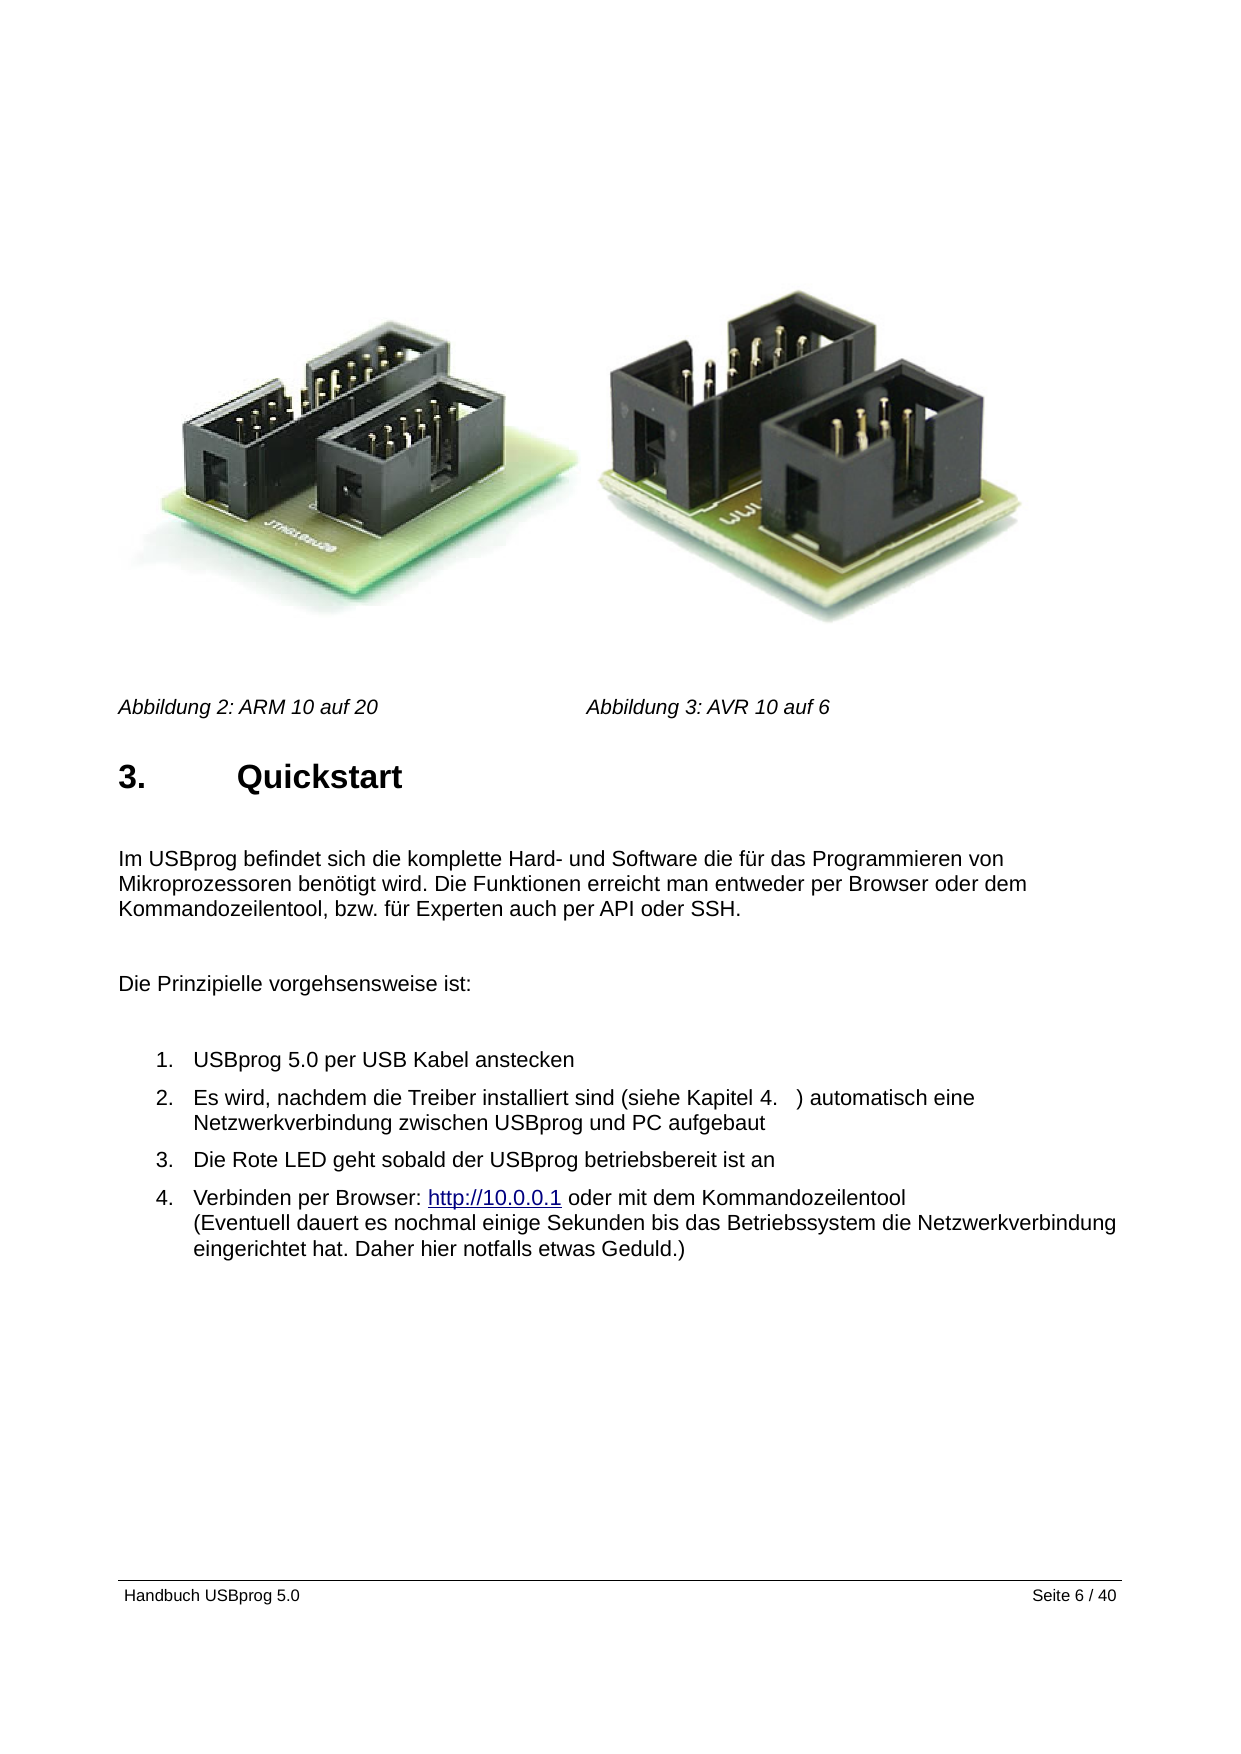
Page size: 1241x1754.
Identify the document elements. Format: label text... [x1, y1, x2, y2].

text Abbildung 3: AVR 10 auf 6 [586, 684, 1036, 719]
list Es wird, nachdem die Treiber installiert sind (siehe Kapitel 4) automatisch eine Netzwerkverbindung zwischen USBprog und PC aufgebaut [156, 1084, 1122, 1135]
list Die Rote LED geht sobald der USBprog betriebsbereit ist an [156, 1147, 1122, 1172]
subtitle Quickstart [118, 757, 1122, 795]
text Die Prinzipielle vorgehsensweise ist: [118, 971, 1122, 996]
text Im USBprog befindet sich die komplette Hard- und Software die für das Programmieren von Mikroprozessoren benötigt wird. Die Funktionen erreicht man entweder per Browser oder dem Kommandozeilentool, bzw. für Experten auch per API oder SSH. [118, 845, 1122, 921]
list Verbinden per Browser: http://10.0.0.1 oder mit dem Kommandozeilentool (Eventuell dauert es nochmal einige Sekunden bis das Betriebssystem die Netzwerkverbindung eingerichtet hat. Daher hier notfalls etwas Geduld.) [156, 1185, 1122, 1261]
text Abbildung 2: ARM 10 auf 20 [118, 684, 586, 719]
list USBprog 5.0 per USB Kabel anstecken [156, 1047, 1122, 1072]
picture [118, 232, 1036, 684]
